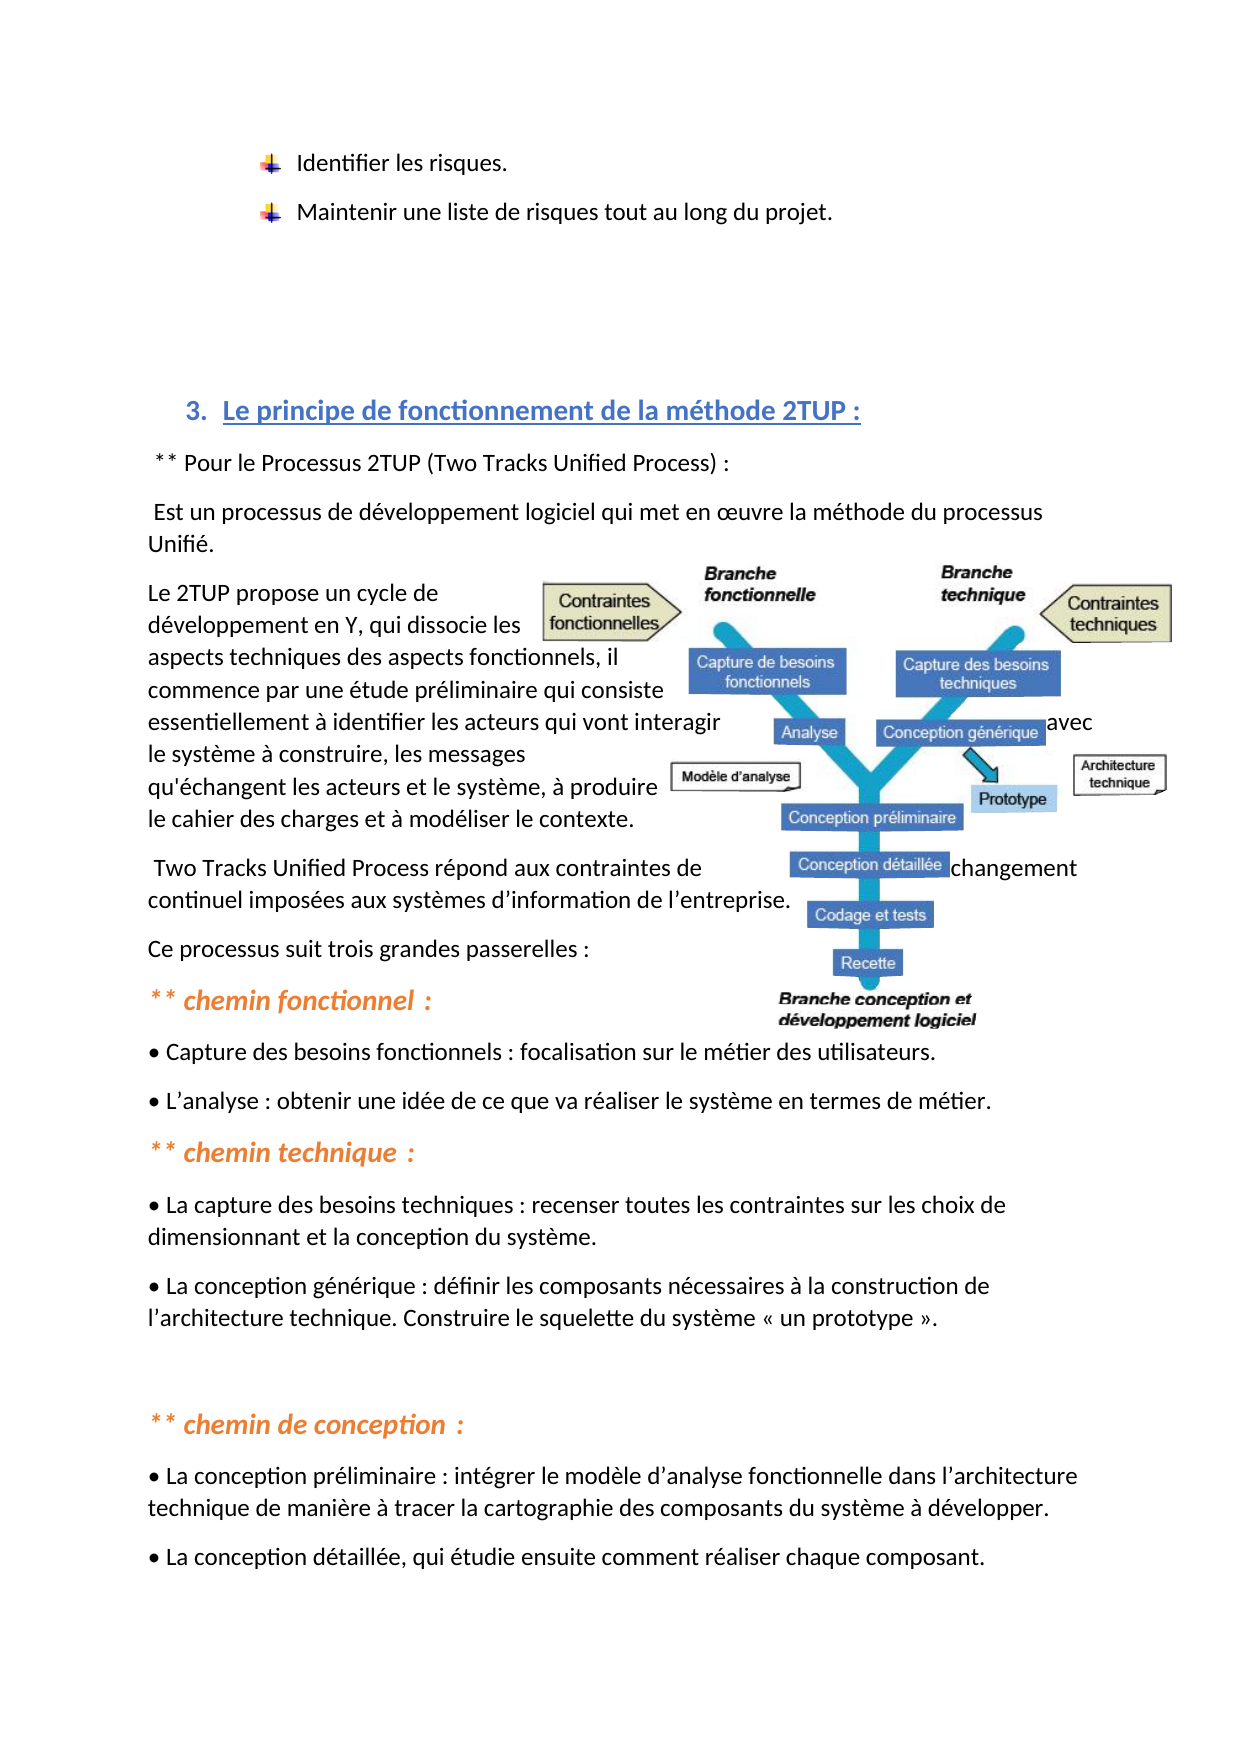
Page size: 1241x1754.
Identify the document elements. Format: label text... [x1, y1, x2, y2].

text Ce processus suit trois grandes passerelles : [148, 933, 857, 964]
text ** chemin technique : [148, 1134, 1093, 1170]
text ** Pour le Processus 2TUP (Two Tracks Unified Process) : [148, 447, 1093, 477]
text Est un processus de développement logiciel qui met en œuvre la méthode du processus Unifié. [148, 496, 1093, 558]
text Le 2TUP propose un cycle de développement en Y, qui dissocie les aspects techniques des aspects fonctionnels, il commence par une étude préliminaire qui consiste essentiellement à identifier les acteurs qui vont interagir avec le système à construire, les messages qu'échangent les acteurs et le système, à produire le cahier des charges et à modéliser le contexte. [148, 577, 857, 833]
text ** chemin fonctionnel : [148, 982, 904, 1018]
text [880, 933, 1093, 964]
text • La capture des besoins techniques : recenser toutes les contraintes sur les choix de dimensionnant et la conception du système. [148, 1189, 1093, 1252]
text • La conception générique : définir les composants nécessaires à la construction de l’architecture technique. Construire le squelette du système « un prototype ». [148, 1270, 1093, 1333]
text Le 2TUP propose un cycle de développement en Y, qui dissocie les aspects techniques des aspects fonctionnels, il commence par une étude préliminaire qui consiste essentiellement à identifier les acteurs qui vont interagir avec le système à construire, les messages qu'échangent les acteurs et le système, à produire le cahier des charges et à modéliser le contexte. [952, 643, 1093, 751]
text • La conception préliminaire : intégrer le modèle d’analyse fonctionnelle dans l’architecture technique de manière à tracer la cartographie des composants du système à développer. [148, 1460, 1093, 1523]
text Two Tracks Unified Process répond aux contraintes de changement continuel imposées aux systèmes d’information de l’entreprise. [148, 852, 857, 915]
text Two Tracks Unified Process répond aux contraintes de changement continuel imposées aux systèmes d’information de l’entreprise. [880, 852, 1093, 915]
list Maintenir une liste de risques tout au long du projet. [259, 197, 1093, 227]
text • L’analyse : obtenir une idée de ce que va réaliser le système en termes de métier. [148, 1086, 1093, 1116]
list Le principe de fonctionnement de la méthode 2TUP : [185, 392, 1093, 428]
text [878, 982, 1093, 1018]
text Le 2TUP propose un cycle de développement en Y, qui dissocie les aspects techniques des aspects fonctionnels, il commence par une étude préliminaire qui consiste essentiellement à identifier les acteurs qui vont interagir avec le système à construire, les messages qu'échangent les acteurs et le système, à produire le cahier des charges et à modéliser le contexte. [880, 796, 1093, 833]
list Identifier les risques. [259, 148, 1093, 178]
text ** chemin de conception : [148, 1406, 1093, 1441]
text • Capture des besoins fonctionnels : focalisation sur le métier des utilisateurs. [148, 1037, 1093, 1067]
text • La conception détaillée, qui étudie ensuite comment réaliser chaque composant. [148, 1541, 1093, 1572]
